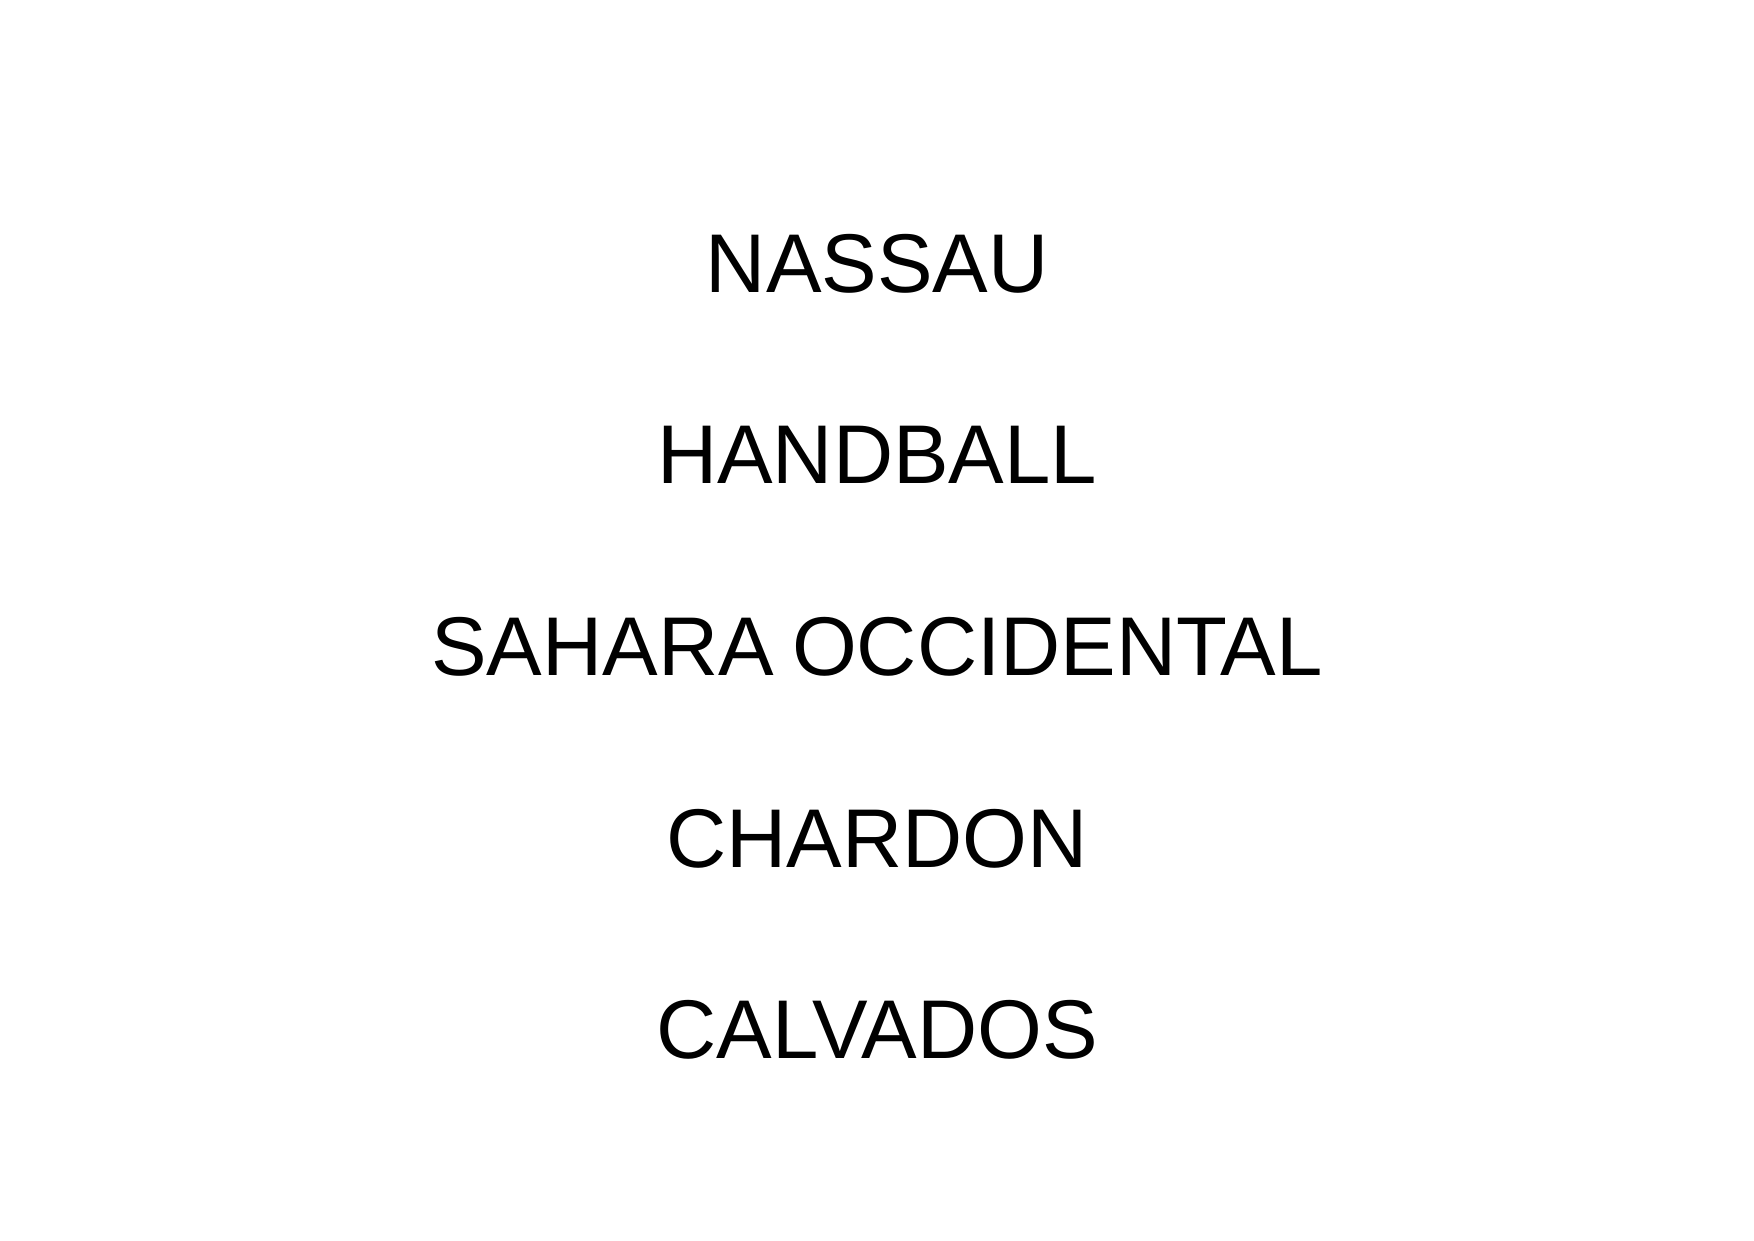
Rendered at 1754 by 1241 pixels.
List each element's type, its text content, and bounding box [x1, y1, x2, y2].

text CHARDON [118, 789, 1636, 885]
text NASSAU [118, 214, 1636, 310]
text CALVADOS [118, 981, 1636, 1076]
text SAHARA OCCIDENTAL [118, 597, 1636, 693]
text HANDBALL [118, 406, 1636, 501]
